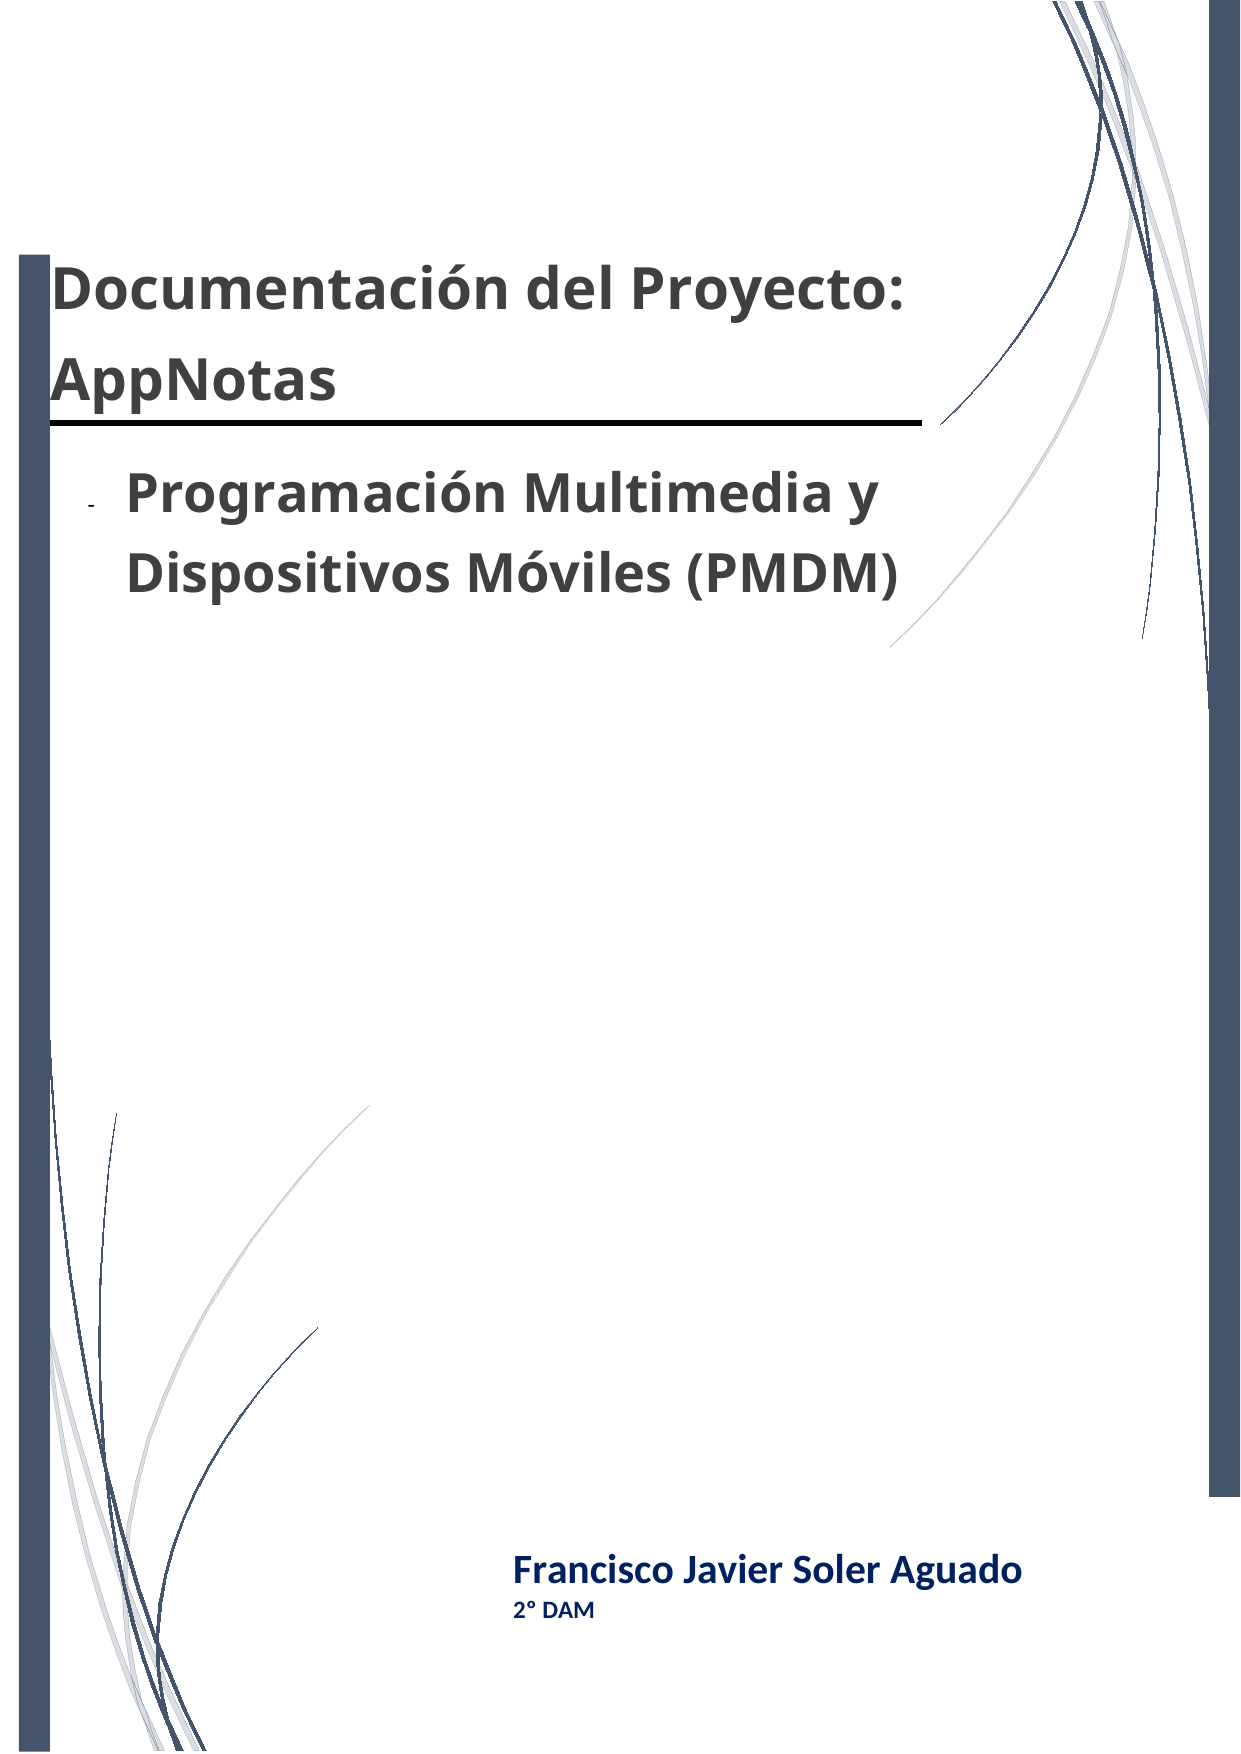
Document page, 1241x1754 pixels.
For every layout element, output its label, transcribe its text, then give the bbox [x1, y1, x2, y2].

text Francisco Javier Soler Aguado [513, 1543, 1084, 1594]
text 2º DAM [513, 1594, 1084, 1625]
text Documentación del Proyecto: AppNotas [50, 247, 922, 420]
text ­­ [177, 176, 1063, 204]
list Programación Multimedia y Dispositivos Móviles (PMDM) [87, 454, 922, 638]
